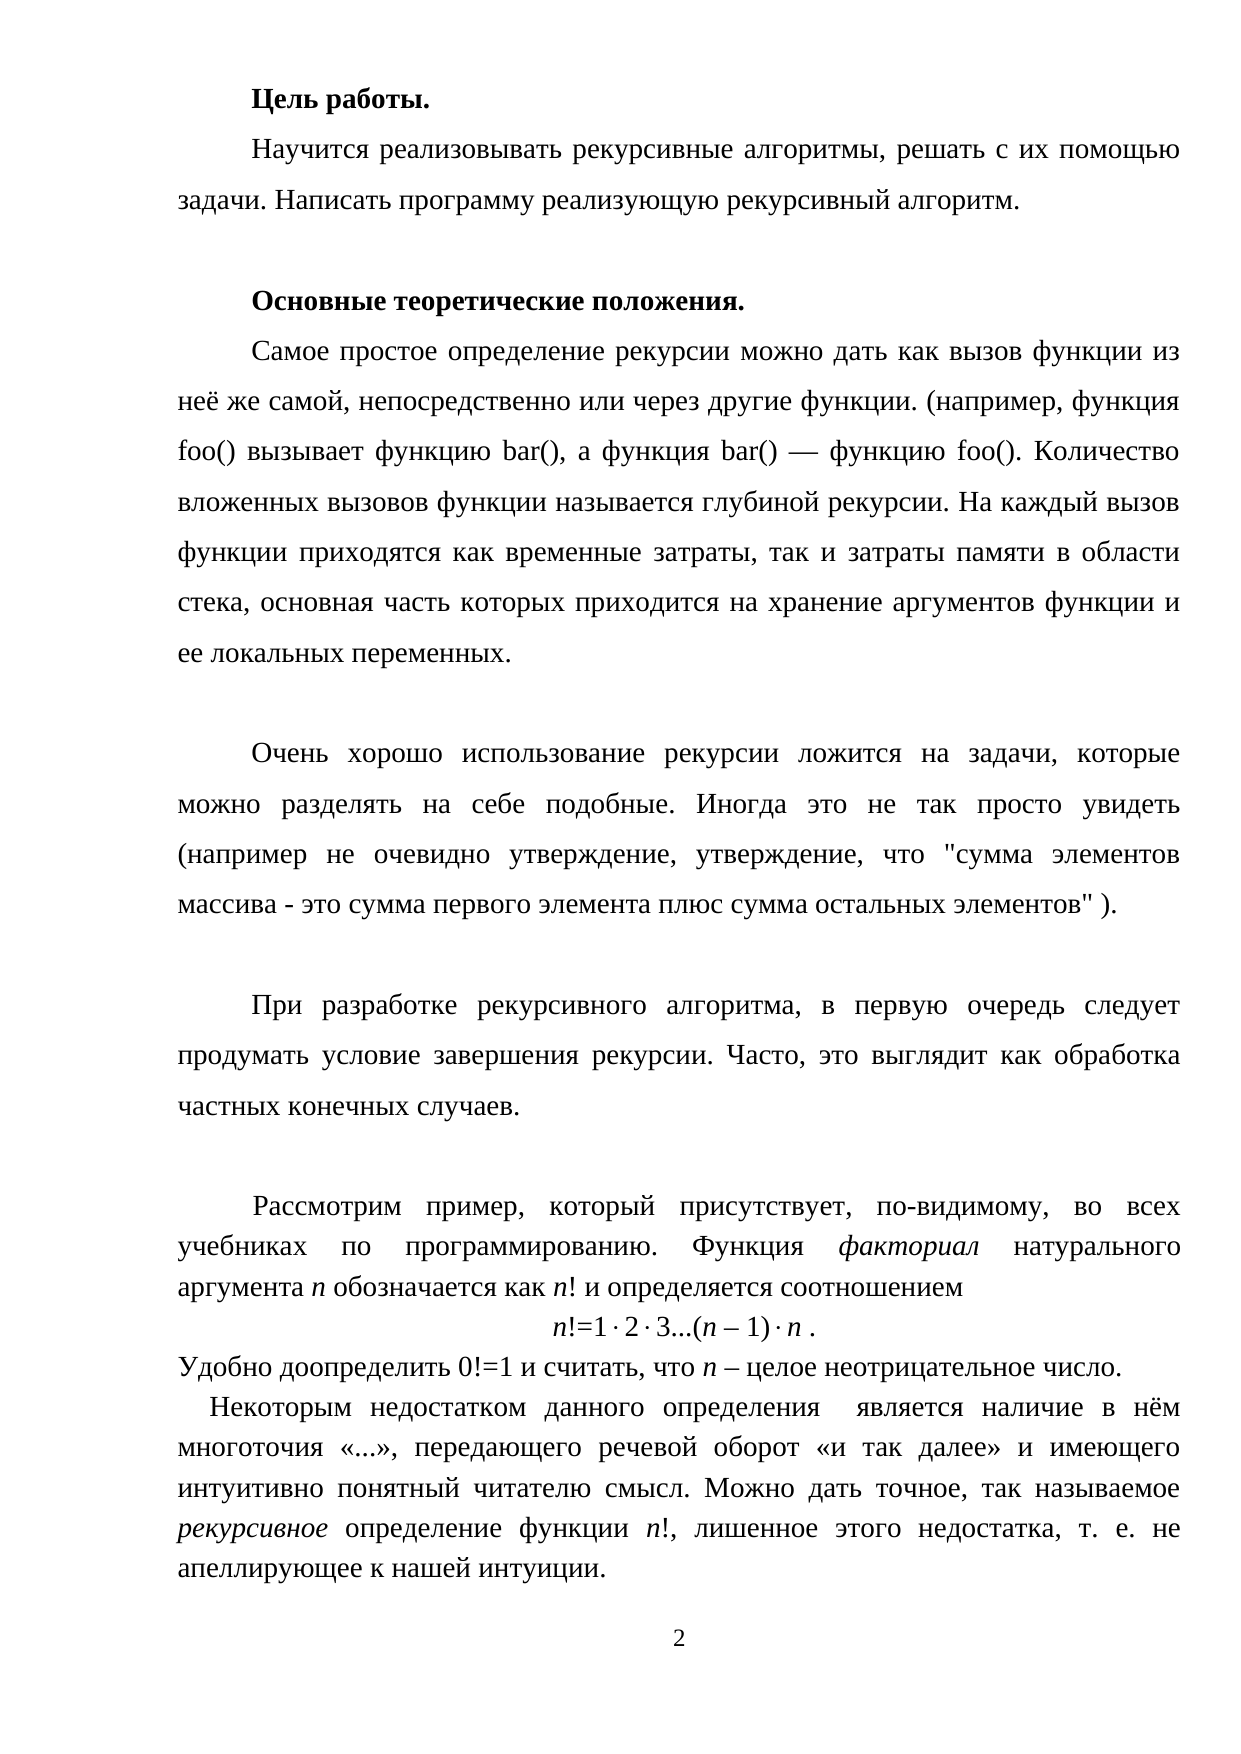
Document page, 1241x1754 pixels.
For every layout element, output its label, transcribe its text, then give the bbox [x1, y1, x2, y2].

text Цель работы. [177, 81, 1181, 115]
text Очень хорошо использование рекурсии ложится на задачи, которые можно разделять на себе подобные. Иногда это не так просто увидеть (например не очевидно утверждение, утверждение, что "сумма элементов массива - это сумма первого элемента плюс сумма остальных элементов" ). [177, 735, 1181, 920]
text Некоторым недостатком данного определения является наличие в нём многоточия «...», передающего речевой оборот «и так далее» и имеющего интуитивно понятный читателю смысл. Можно дать точное, так называемое рекурсивное определение функции n!, лишенное этого недостатка, т. е. не апеллирующее к нашей интуиции. [177, 1389, 1181, 1584]
text Рассмотрим пример, который присутствует, по-видимому, во всех учебниках по программированию. Функция факториал натурального аргумента n обозначается как n! и определяется соотношением [177, 1188, 1181, 1302]
text При разработке рекурсивного алгоритма, в первую очередь следует продумать условие завершения рекурсии. Часто, это выглядит как обработка частных конечных случаев. [177, 987, 1181, 1121]
text Удобно доопределить 0!=1 и считать, что n – целое неотрицательное число. [177, 1349, 1181, 1383]
text Основные теоретические положения. [177, 283, 1181, 316]
text Научится реализовывать рекурсивные алгоритмы, решать с их помощью задачи. Написать программу реализующую рекурсивный алгоритм. [177, 132, 1181, 216]
text n!=123...(n – 1)n . [477, 1309, 1181, 1342]
text Самое простое определение рекурсии можно дать как вызов функции из неё же самой, непосредственно или через другие функции. (например, функция foo() вызывает функцию bar(), а функция bar() — функцию foo(). Количество вложенных вызовов функции называется глубиной рекурсии. На каждый вызов функции приходятся как временные затраты, так и затраты памяти в области стека, основная часть которых приходится на хранение аргументов функции и ее локальных переменных. [177, 333, 1181, 668]
